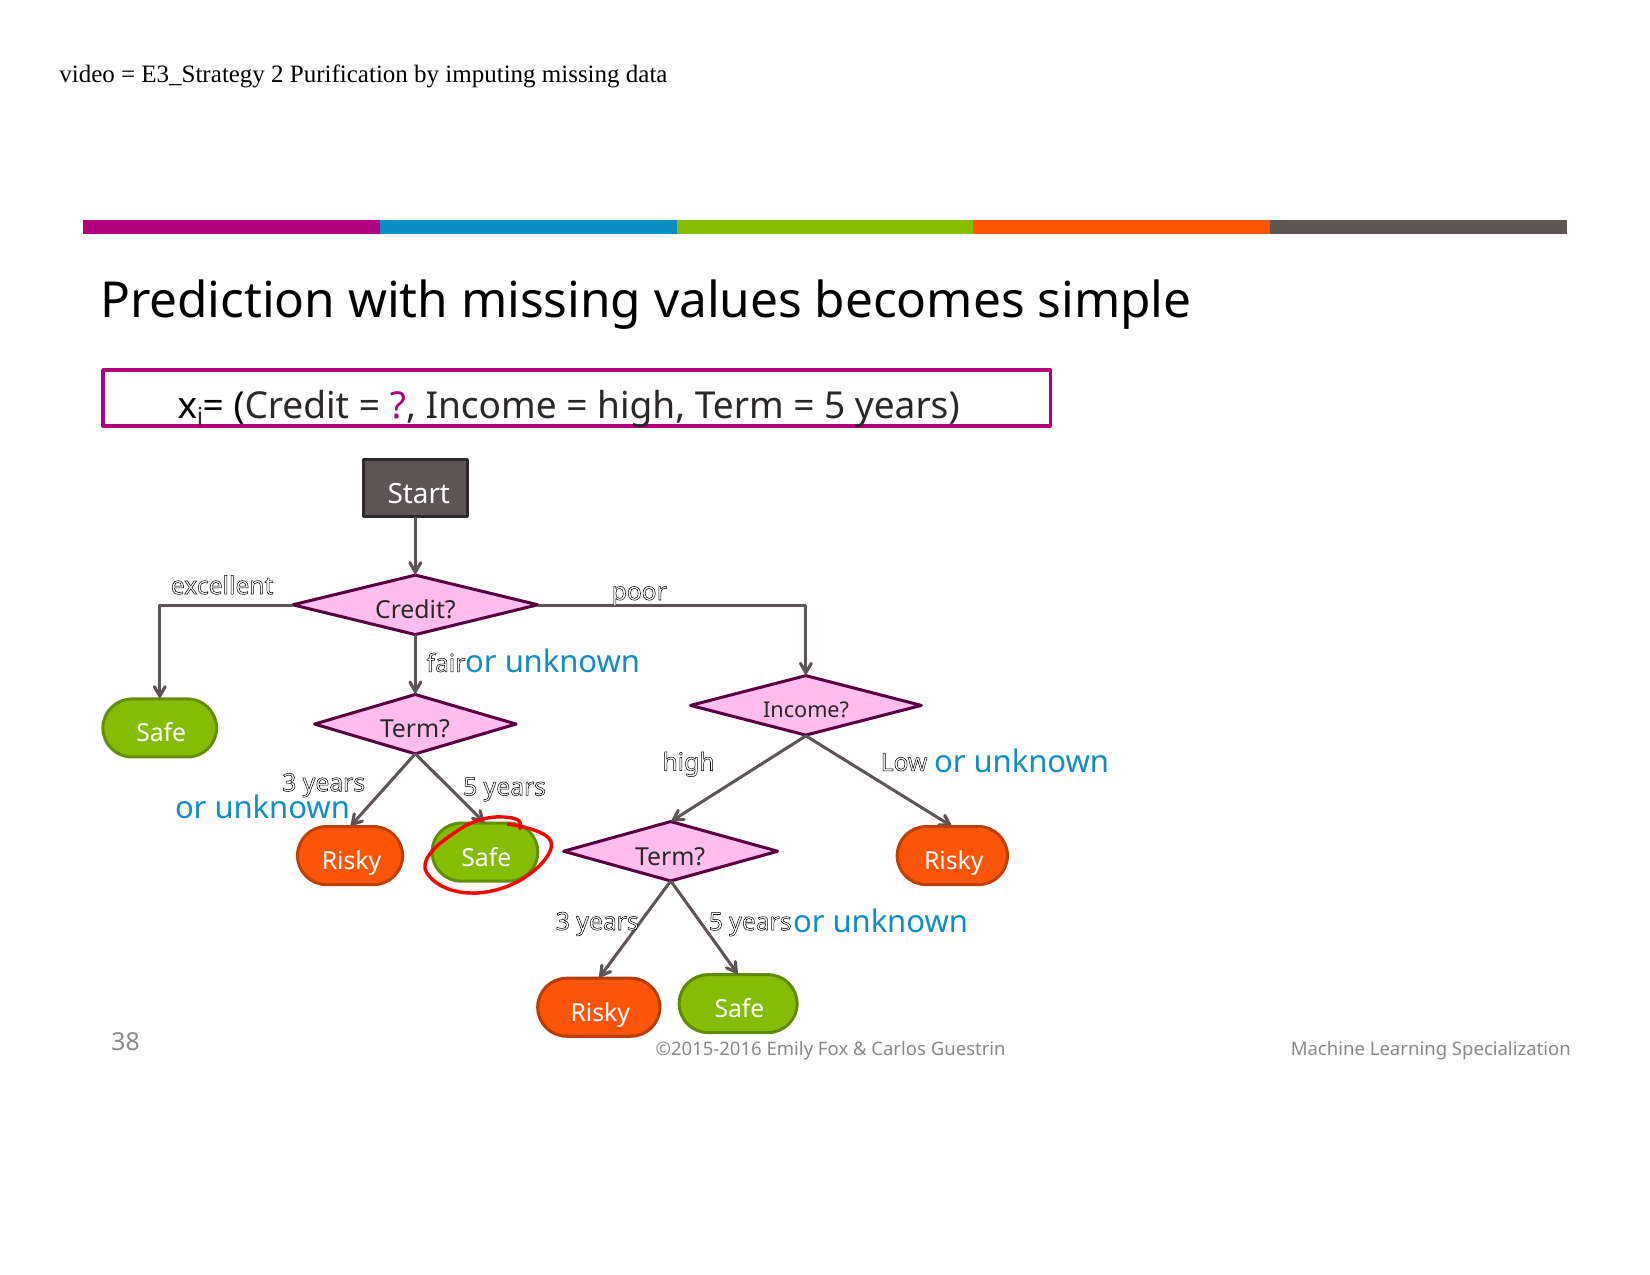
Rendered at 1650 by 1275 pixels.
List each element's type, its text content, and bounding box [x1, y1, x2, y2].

text video = E3_Strategy 2 Purification by imputing missing data [59, 59, 1591, 88]
